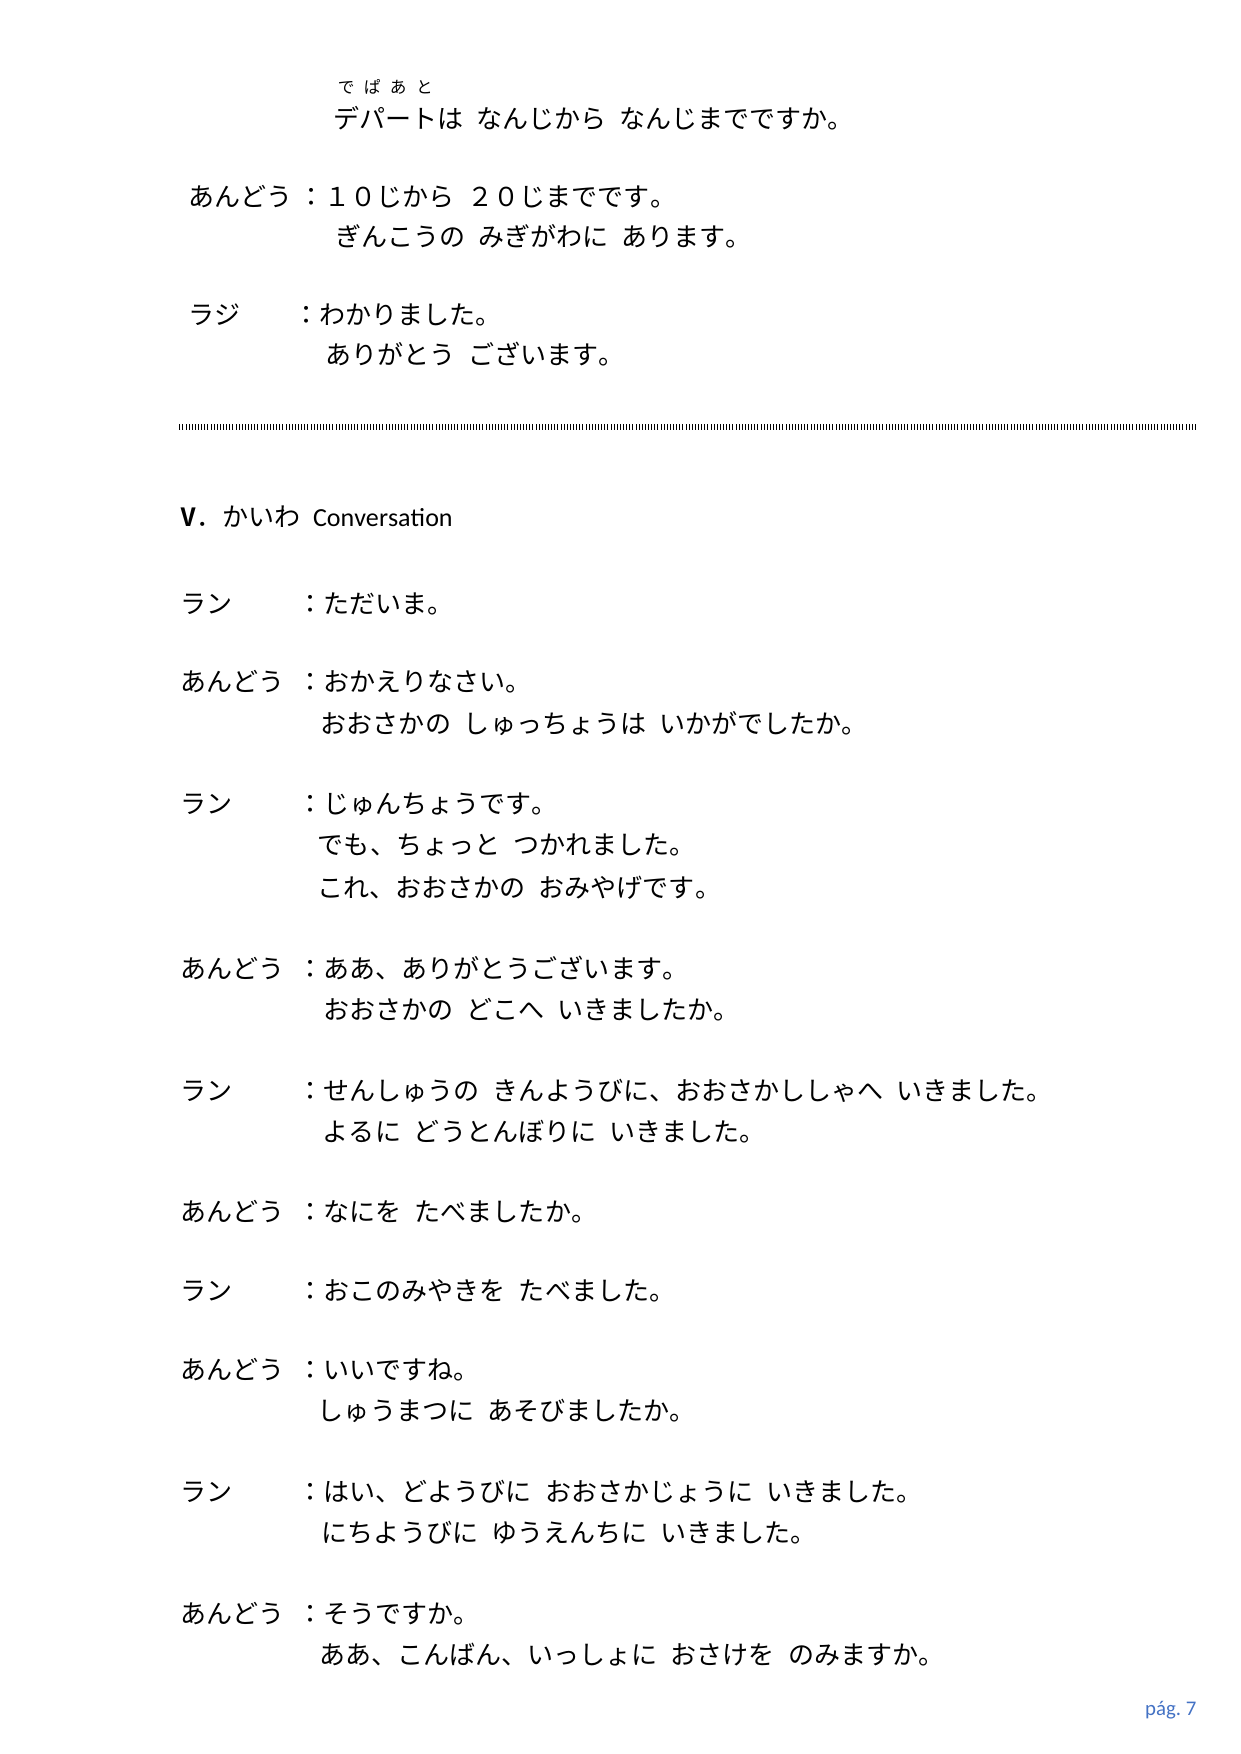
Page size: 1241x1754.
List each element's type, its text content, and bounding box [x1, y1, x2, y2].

text ラン ：おこのみやきを たべました。 [180, 1270, 1196, 1308]
text あんどう ：いいですね。 [180, 1349, 1196, 1387]
text あんどう ：１０じから ２０じまでです。 [188, 176, 1196, 214]
text おおさかの しゅっちょうは いかがでしたか。 [177, 703, 1196, 741]
text にちようびに ゆうえんちに いきました。 [177, 1512, 1196, 1550]
text ラン ：せんしゅうの きんようびに、おおさかししゃへ いきました。 [180, 1070, 1196, 1107]
text ああ、こんばん、いっしょに おさけを のみますか。 [177, 1634, 1196, 1672]
text よるに どうとんぼりに いきました。 [177, 1111, 1196, 1149]
text V．かいわ Conversation [180, 496, 1196, 534]
text あんどう ：そうですか。 [180, 1593, 1196, 1631]
text ラジ ：わかりました。 [188, 294, 1196, 332]
text あんどう ：なにを たべましたか。 [180, 1192, 1196, 1229]
text でも、ちょっと つかれました。 [177, 824, 1196, 862]
text ラン ：じゅんちょうです。 [180, 783, 1196, 821]
text おおさかの どこへ いきましたか。 [177, 989, 1196, 1027]
text しゅうまつに あそびましたか。 [177, 1391, 1196, 1428]
text ぎんこうの みぎがわに あります。 [177, 216, 1196, 254]
text デパートでぱあとは なんじから なんじまでですか。 [177, 74, 1196, 136]
text あんどう ：ああ、ありがとうございます。 [180, 948, 1196, 986]
text ラン ：はい、どようびに おおさかじょうに いきました。 [180, 1471, 1196, 1509]
text ラン ：ただいま。 [180, 583, 1196, 621]
text あんどう ：おかえりなさい。 [180, 662, 1196, 699]
text これ、おおさかの おみやげです。 [177, 867, 1196, 905]
text ありがとう ございます。 [177, 334, 1196, 372]
